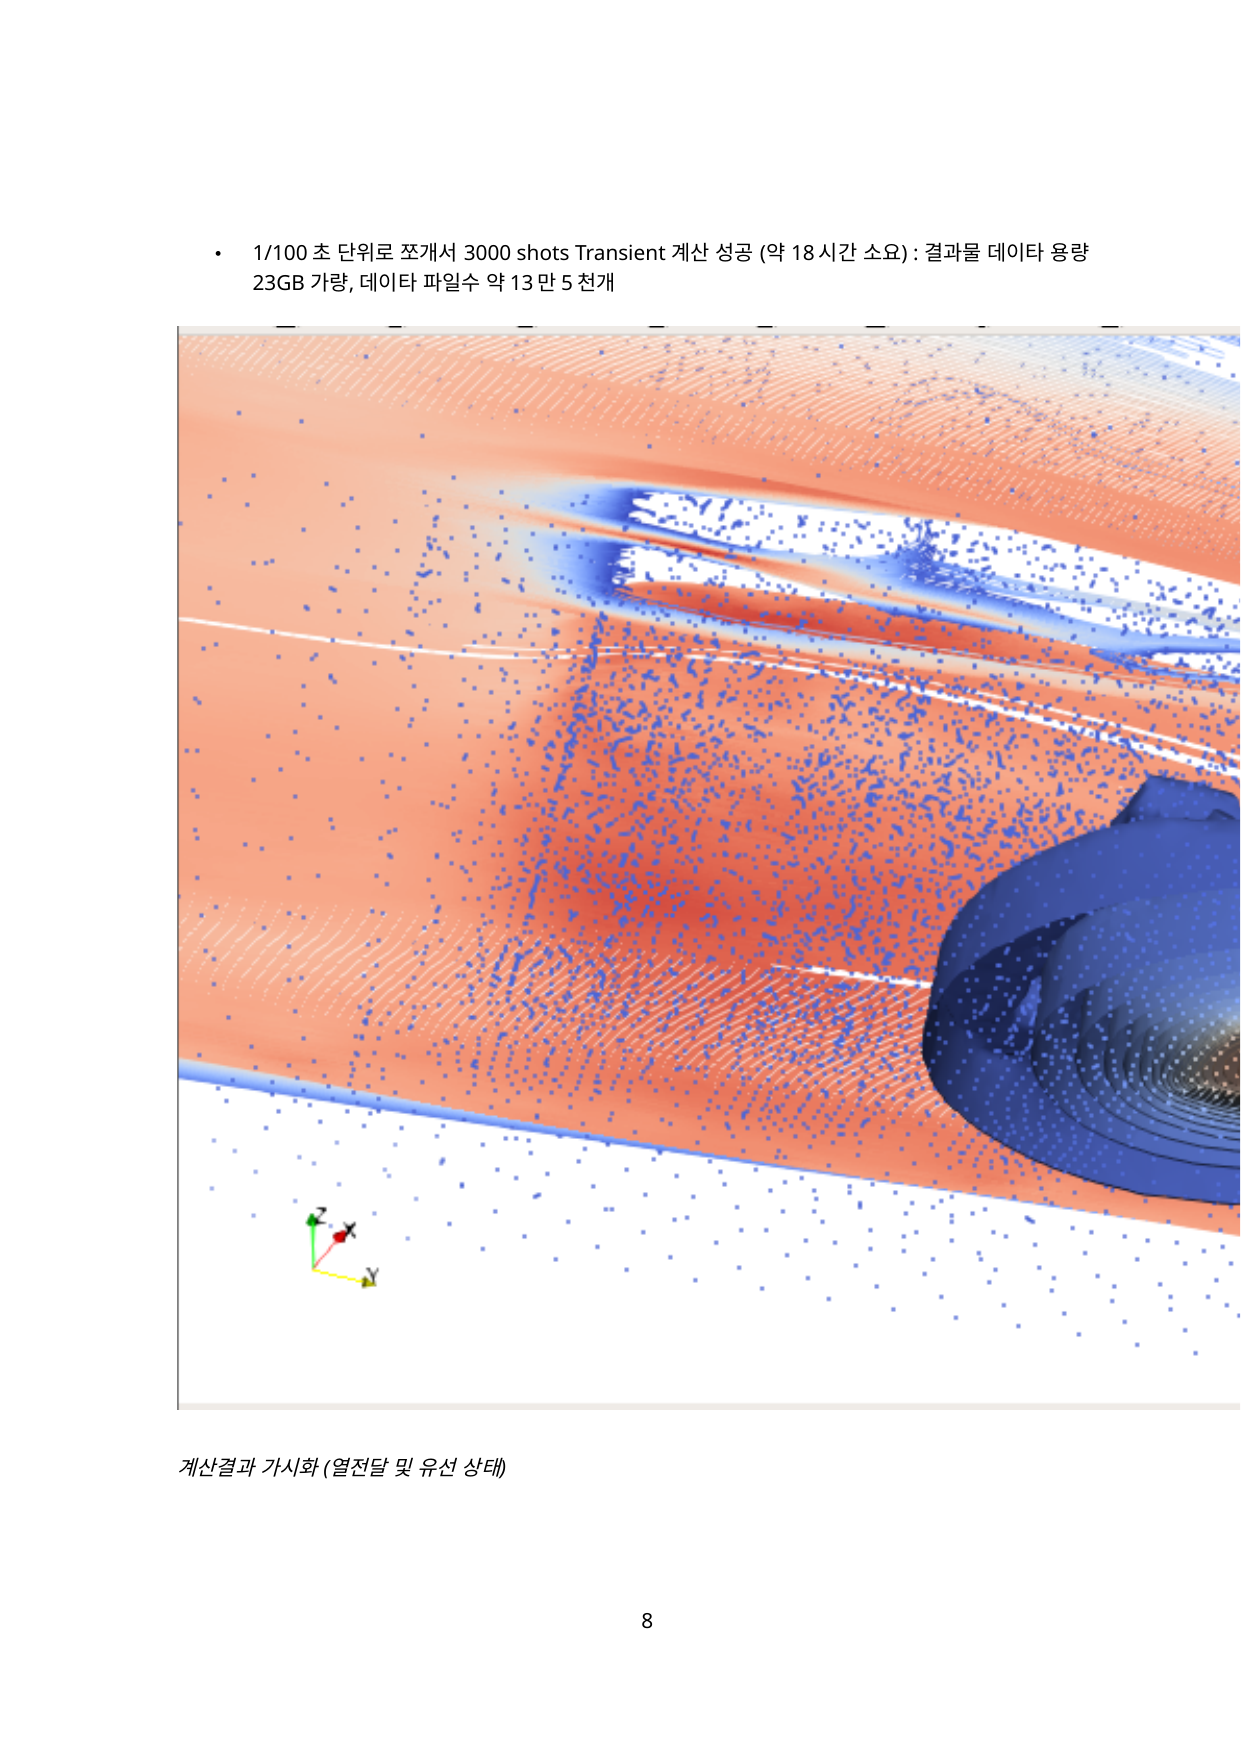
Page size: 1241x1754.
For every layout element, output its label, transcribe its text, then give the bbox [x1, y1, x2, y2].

picture [177, 326, 1241, 1410]
text 계산결과 가시화 (열전달 및 유선 상태) [177, 1452, 1122, 1482]
list 1/100초 단위로 쪼개서 3000 shots Transient 계산 성공 (약 18시간 소요) : 결과물 데이타 용량 23GB 가량, 데이타 파일수 약13만5천개 [215, 236, 1122, 297]
